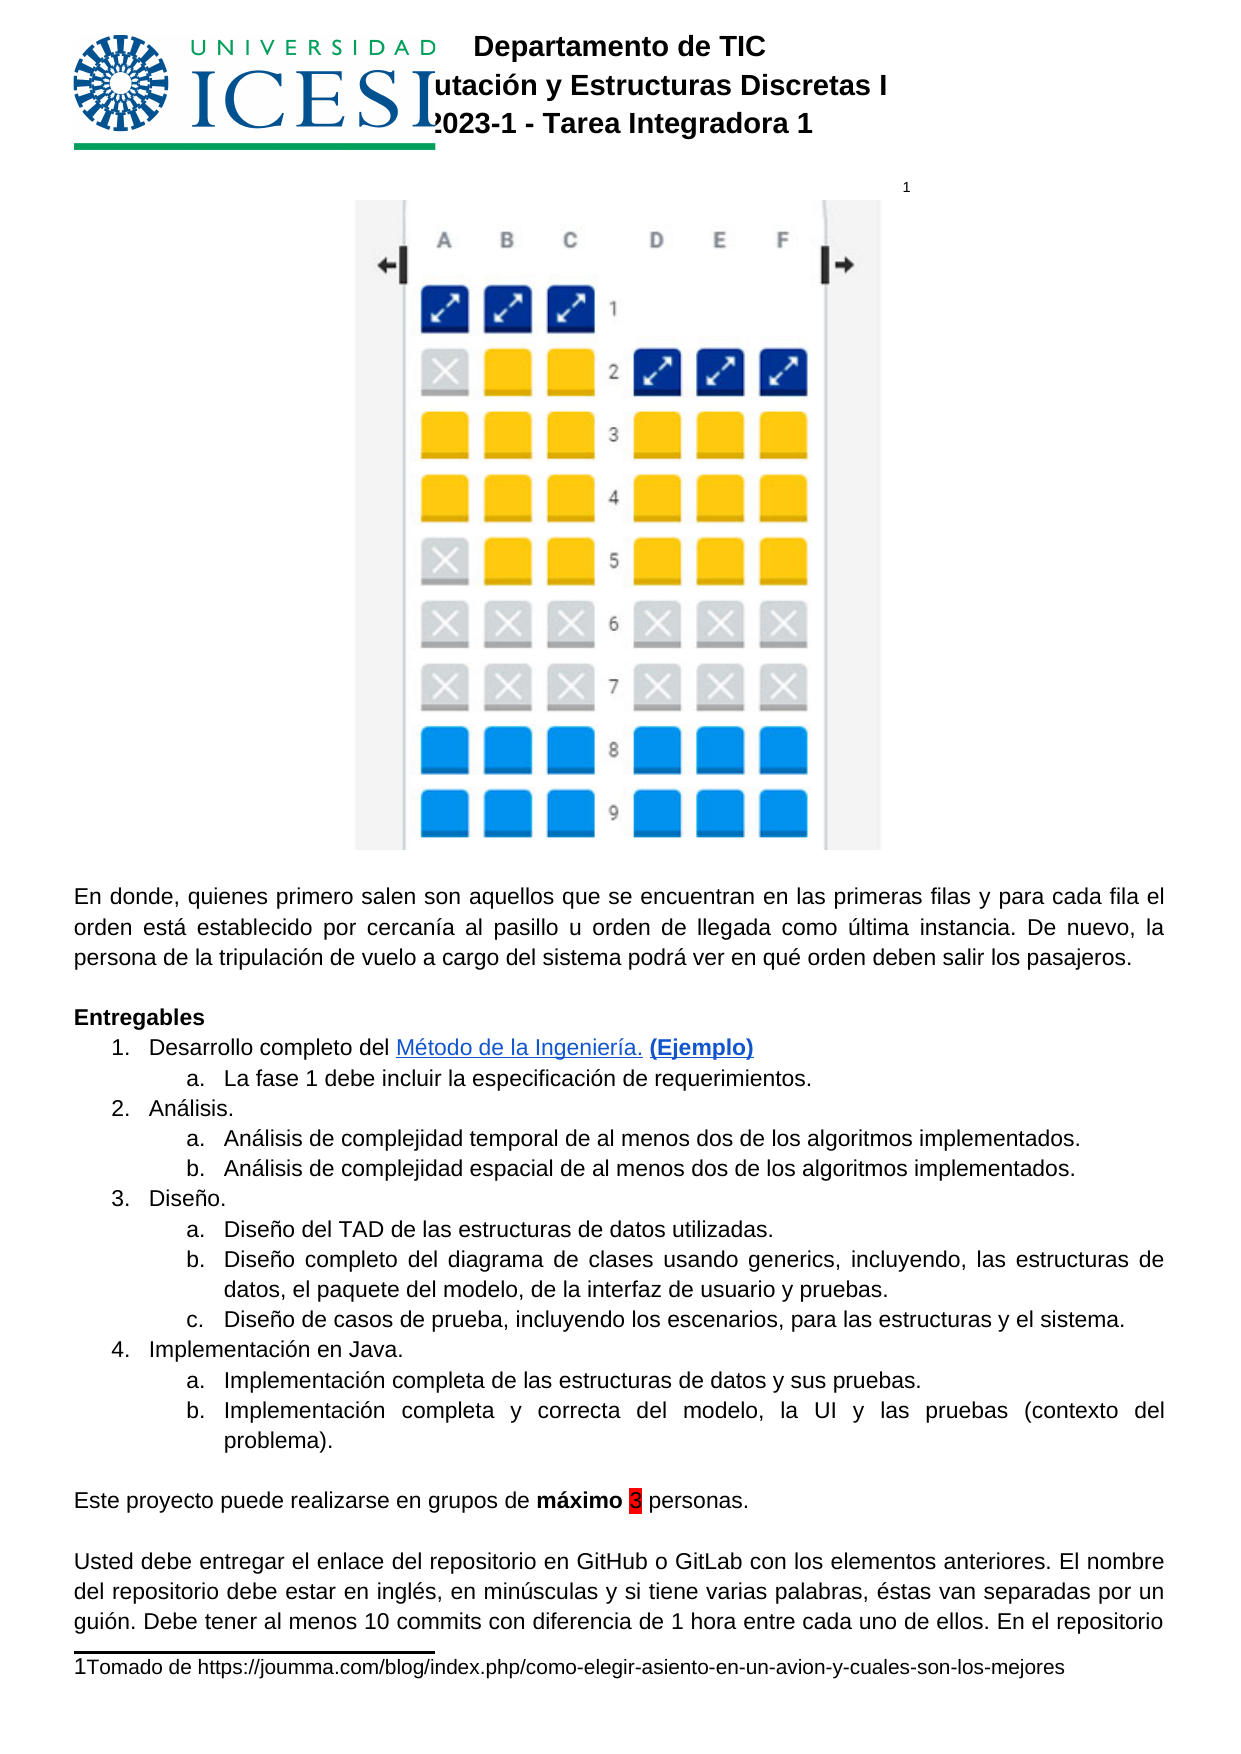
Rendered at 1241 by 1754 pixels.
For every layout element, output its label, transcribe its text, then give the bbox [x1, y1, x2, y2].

text Este proyecto puede realizarse en grupos de máximo 3 personas. [74, 1487, 1166, 1514]
list Diseño del TAD de las estructuras de datos utilizadas. [186, 1216, 1166, 1242]
list Desarrollo completo del Método de la Ingeniería. (Ejemplo) [111, 1034, 1166, 1061]
list Análisis de complejidad espacial de al menos dos de los algoritmos implementados. [186, 1155, 1166, 1181]
list Implementación en Java. [111, 1336, 1166, 1363]
list Diseño de casos de prueba, incluyendo los escenarios, para las estructuras y el sistema. [186, 1306, 1166, 1332]
text En donde, quienes primero salen son aquellos que se encuentran en las primeras filas y para cada fila el orden está establecido por cercanía al pasillo u orden de llegada como última instancia. De nuevo, la persona de la tripulación de vuelo a cargo del sistema podrá ver en qué orden deben salir los pasajeros. [74, 883, 1166, 970]
list Diseño completo del diagrama de clases usando generics, incluyendo, las estructuras de datos, el paquete del modelo, de la interfaz de usuario y pruebas. [186, 1246, 1166, 1302]
list Análisis. [111, 1095, 1166, 1121]
text Usted debe entregar el enlace del repositorio en GitHub o GitLab con los elementos anteriores. El nombre del repositorio debe estar en inglés, en minúsculas y si tiene varias palabras, éstas van separadas por un guión. Debe tener al menos 10 commits con diferencia de 1 hora entre cada uno de ellos. En el repositorio [74, 1548, 1166, 1634]
text Entregables [74, 1004, 1166, 1030]
text Tomado de https://joumma.com/blog/index.php/como-elegir-asiento-en-un-avion-y-cuales-son-los-mejores [74, 1653, 1166, 1679]
list Análisis de complejidad temporal de al menos dos de los algoritmos implementados. [186, 1125, 1166, 1151]
list La fase 1 debe incluir la especificación de requerimientos. [186, 1064, 1166, 1091]
list Diseño. [111, 1185, 1166, 1212]
list Implementación completa de las estructuras de datos y sus pruebas. [186, 1367, 1166, 1393]
list Implementación completa y correcta del modelo, la UI y las pruebas (contexto del problema). [186, 1397, 1166, 1453]
